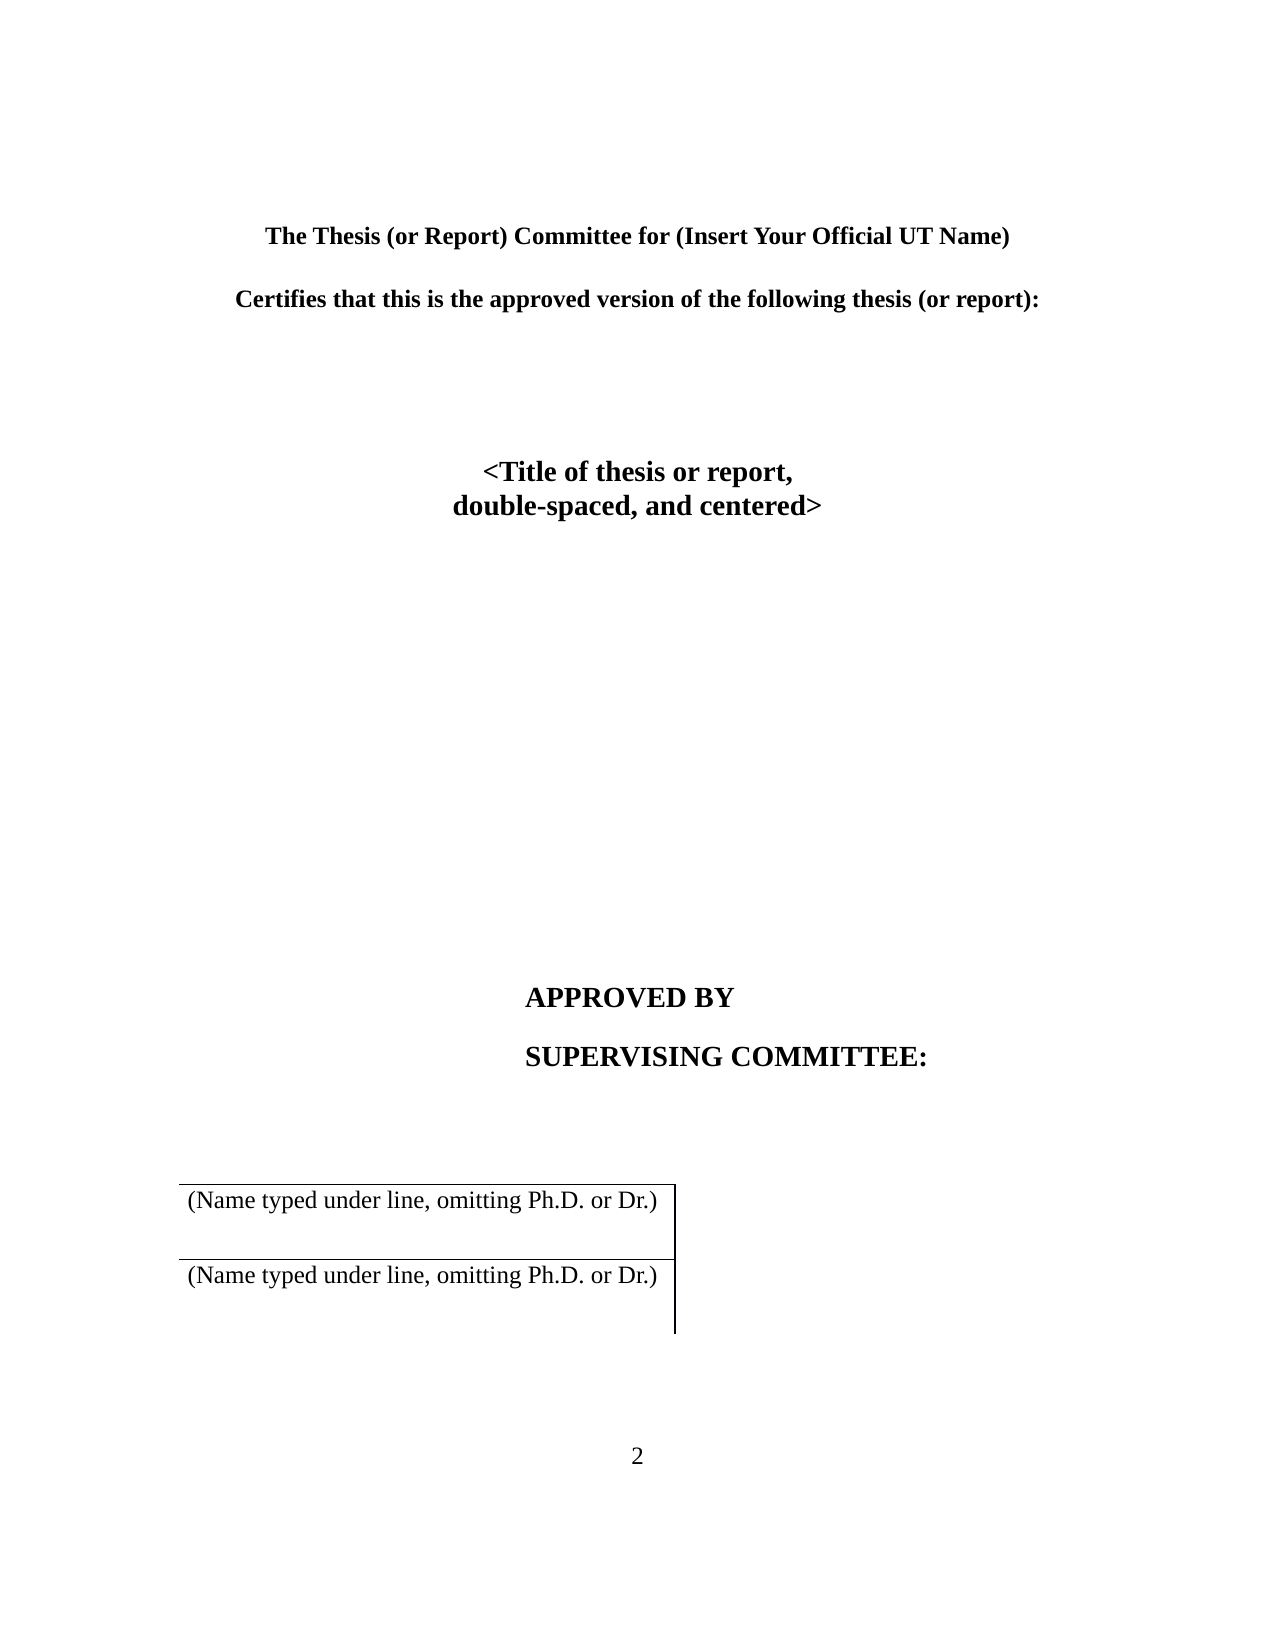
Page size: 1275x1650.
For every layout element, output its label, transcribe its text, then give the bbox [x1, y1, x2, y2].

table_cell (Name typed under line, omitting Ph.D. or Dr.) [179, 1260, 674, 1334]
subtitle The Thesis (or Report) Committee for (Insert Your Official UT Name) [187, 212, 1087, 250]
table_header (Name typed under line, omitting Ph.D. or Dr.) [179, 1185, 674, 1259]
subtitle Certifies that this is the approved version of the following thesis (or report): [187, 275, 1087, 312]
subtitle APPROVED BY [525, 980, 1087, 1014]
subtitle SUPERVISING COMMITTEE: [525, 1039, 1087, 1072]
subtitle <Title of thesis or report, double-spaced, and centered> [187, 454, 1087, 522]
